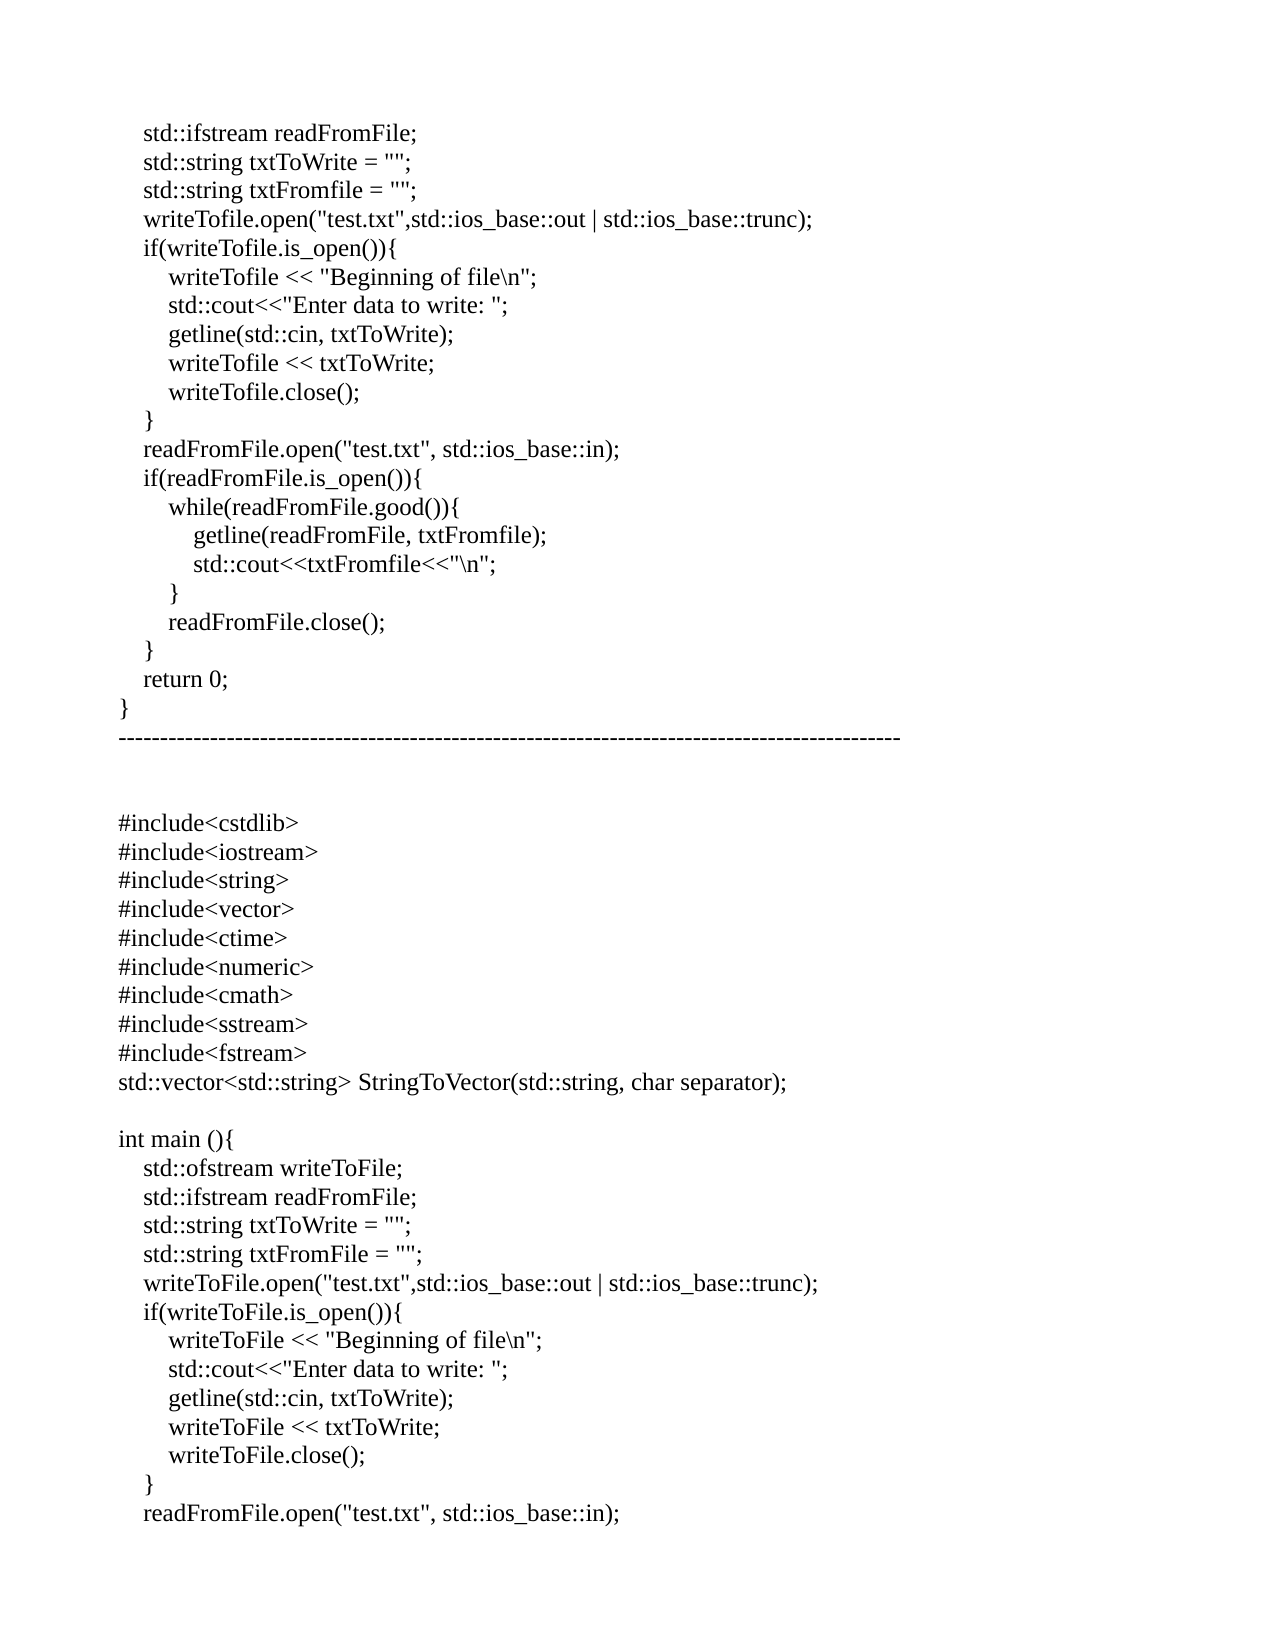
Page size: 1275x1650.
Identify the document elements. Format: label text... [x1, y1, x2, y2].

text std::vector<std::string> StringToVector(std::string, char separator); [118, 1067, 1157, 1096]
text readFromFile.open("test.txt", std::ios_base::in); [118, 1498, 1157, 1527]
text #include<cmath> [118, 981, 1157, 1009]
text getline(std::cin, txtToWrite); [118, 1383, 1157, 1412]
text } [118, 578, 1157, 607]
text writeToFile.close(); [118, 1441, 1157, 1469]
text std::string txtToWrite = ""; [118, 1211, 1157, 1239]
text #include<cstdlib> [118, 808, 1157, 837]
text readFromFile.open("test.txt", std::ios_base::in); [118, 434, 1157, 463]
text #include<numeric> [118, 952, 1157, 981]
text #include<fstream> [118, 1038, 1157, 1067]
text return 0; [118, 664, 1157, 693]
text } [118, 1469, 1157, 1498]
text writeToFile.open("test.txt",std::ios_base::out | std::ios_base::trunc); [118, 1268, 1157, 1297]
text if(readFromFile.is_open()){ [118, 463, 1157, 492]
text writeTofile << "Beginning of file\n"; [118, 262, 1157, 291]
text if(writeToFile.is_open()){ [118, 1297, 1157, 1326]
text if(writeTofile.is_open()){ [118, 233, 1157, 262]
text int main (){ [118, 1124, 1157, 1153]
text writeTofile.open("test.txt",std::ios_base::out | std::ios_base::trunc); [118, 204, 1157, 233]
text std::ifstream readFromFile; [118, 118, 1157, 147]
text } [118, 636, 1157, 664]
text #include<vector> [118, 894, 1157, 923]
text getline(std::cin, txtToWrite); [118, 319, 1157, 348]
text std::ofstream writeToFile; [118, 1153, 1157, 1182]
text std::cout<<txtFromfile<<"\n"; [118, 549, 1157, 578]
text writeToFile << "Beginning of file\n"; [118, 1326, 1157, 1354]
text writeTofile.close(); [118, 377, 1157, 406]
text std::string txtFromFile = ""; [118, 1239, 1157, 1268]
text #include<iostream> [118, 837, 1157, 866]
text std::string txtFromfile = ""; [118, 176, 1157, 204]
text while(readFromFile.good()){ [118, 492, 1157, 521]
text writeTofile << txtToWrite; [118, 348, 1157, 377]
text readFromFile.close(); [118, 607, 1157, 636]
text #include<sstream> [118, 1009, 1157, 1038]
text ---------------------------------------------------------------------------------------------- [118, 722, 1157, 751]
text std::ifstream readFromFile; [118, 1182, 1157, 1211]
text std::cout<<"Enter data to write: "; [118, 1354, 1157, 1383]
text #include<ctime> [118, 923, 1157, 952]
text std::cout<<"Enter data to write: "; [118, 291, 1157, 319]
text getline(readFromFile, txtFromfile); [118, 521, 1157, 549]
text } [118, 693, 1157, 722]
text writeToFile << txtToWrite; [118, 1412, 1157, 1441]
text std::string txtToWrite = ""; [118, 147, 1157, 176]
text #include<string> [118, 866, 1157, 894]
text } [118, 406, 1157, 434]
